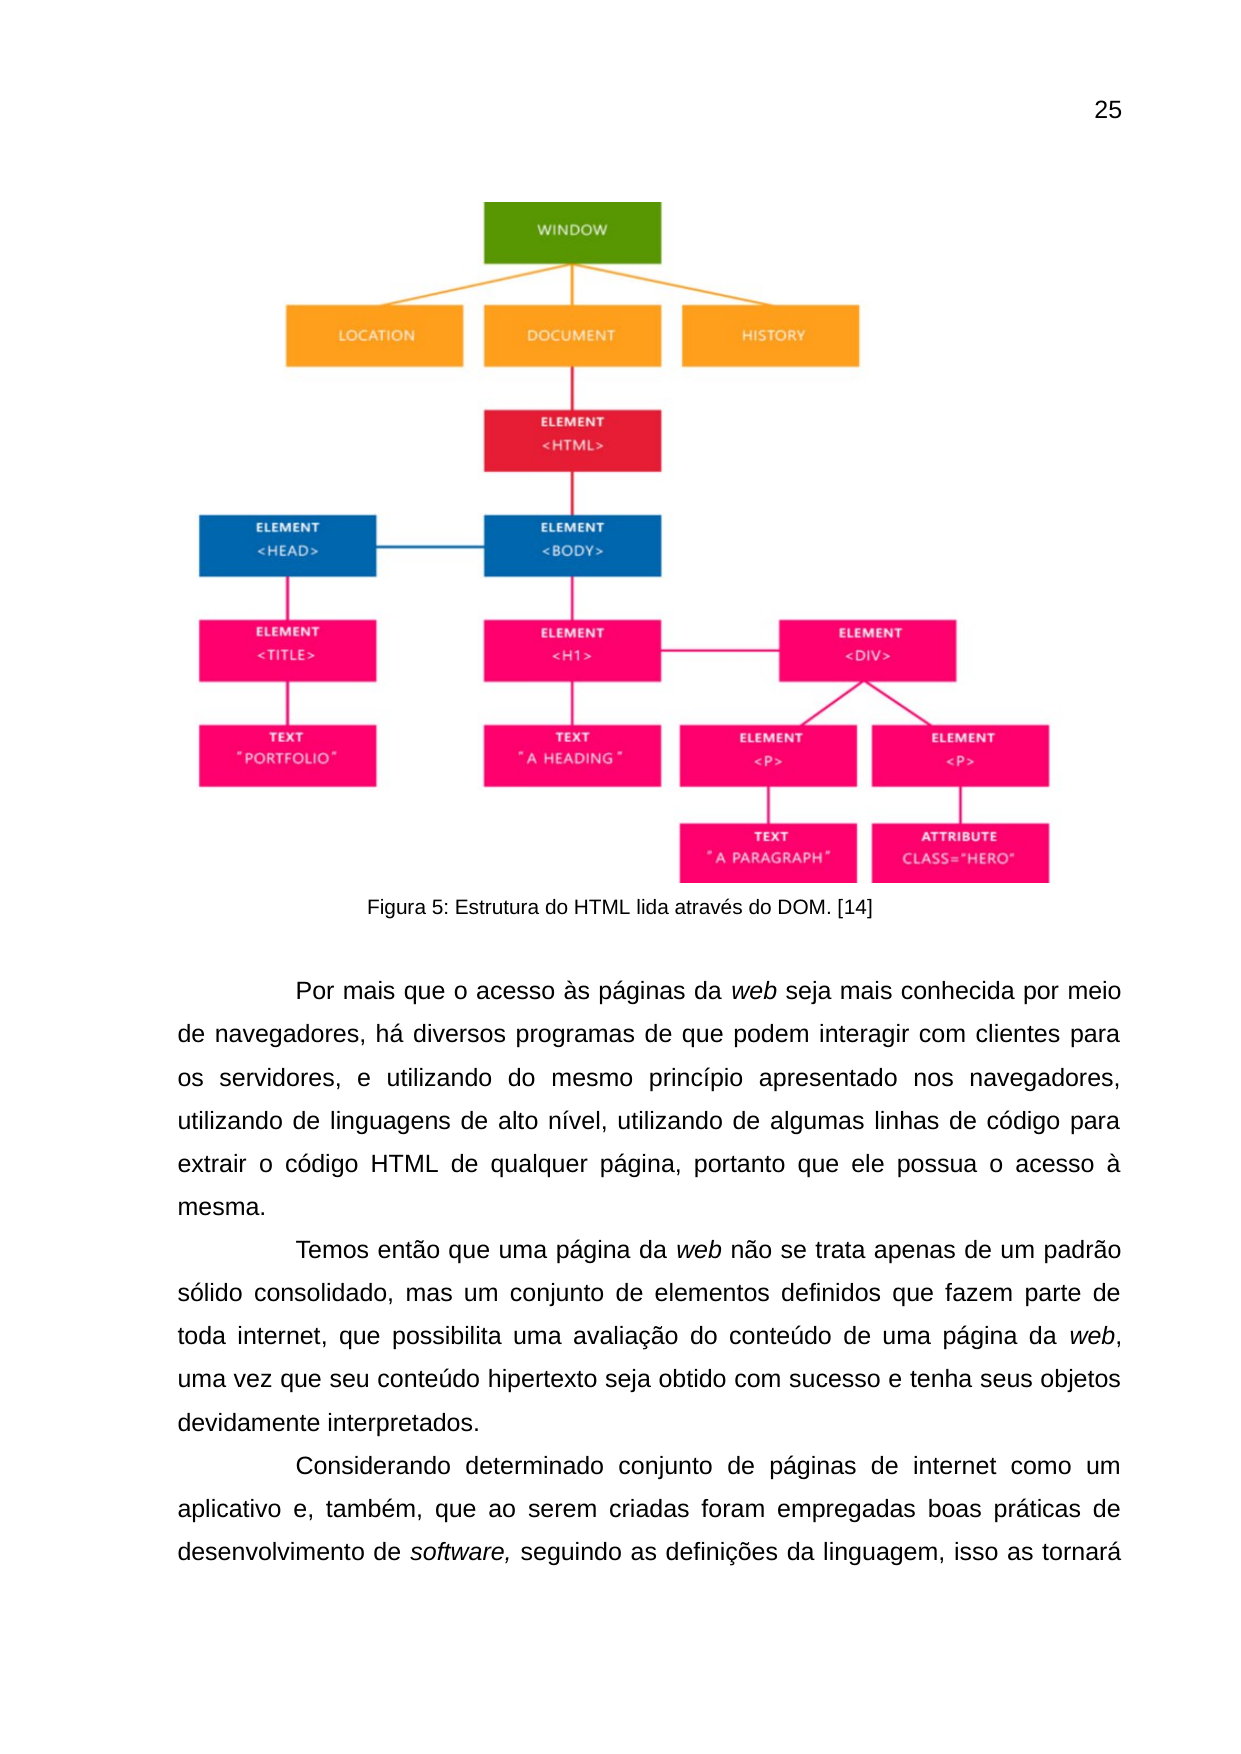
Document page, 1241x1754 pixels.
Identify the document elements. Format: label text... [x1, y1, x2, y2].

picture [177, 202, 1063, 883]
text Por mais que o acesso às páginas da web seja mais conhecida por meio de navegadores, há diversos programas de que podem interagir com clientes para os servidores, e utilizando do mesmo princípio apresentado nos navegadores, utilizando de linguagens de alto nível, utilizando de algumas linhas de código para extrair o código HTML de qualquer página, portanto que ele possua o acesso à mesma. [177, 976, 1122, 1221]
text Considerando determinado conjunto de páginas de internet como um aplicativo e, também, que ao serem criadas foram empregadas boas práticas de desenvolvimento de software, seguindo as definições da linguagem, isso as tornará [177, 1451, 1122, 1566]
text Figura 5: Estrutura do HTML lida através do DOM. [14] [177, 883, 1062, 919]
text Temos então que uma página da web não se trata apenas de um padrão sólido consolidado, mas um conjunto de elementos definidos que fazem parte de toda internet, que possibilita uma avaliação do conteúdo de uma página da web, uma vez que seu conteúdo hipertexto seja obtido com sucesso e tenha seus objetos devidamente interpretados. [177, 1235, 1122, 1436]
